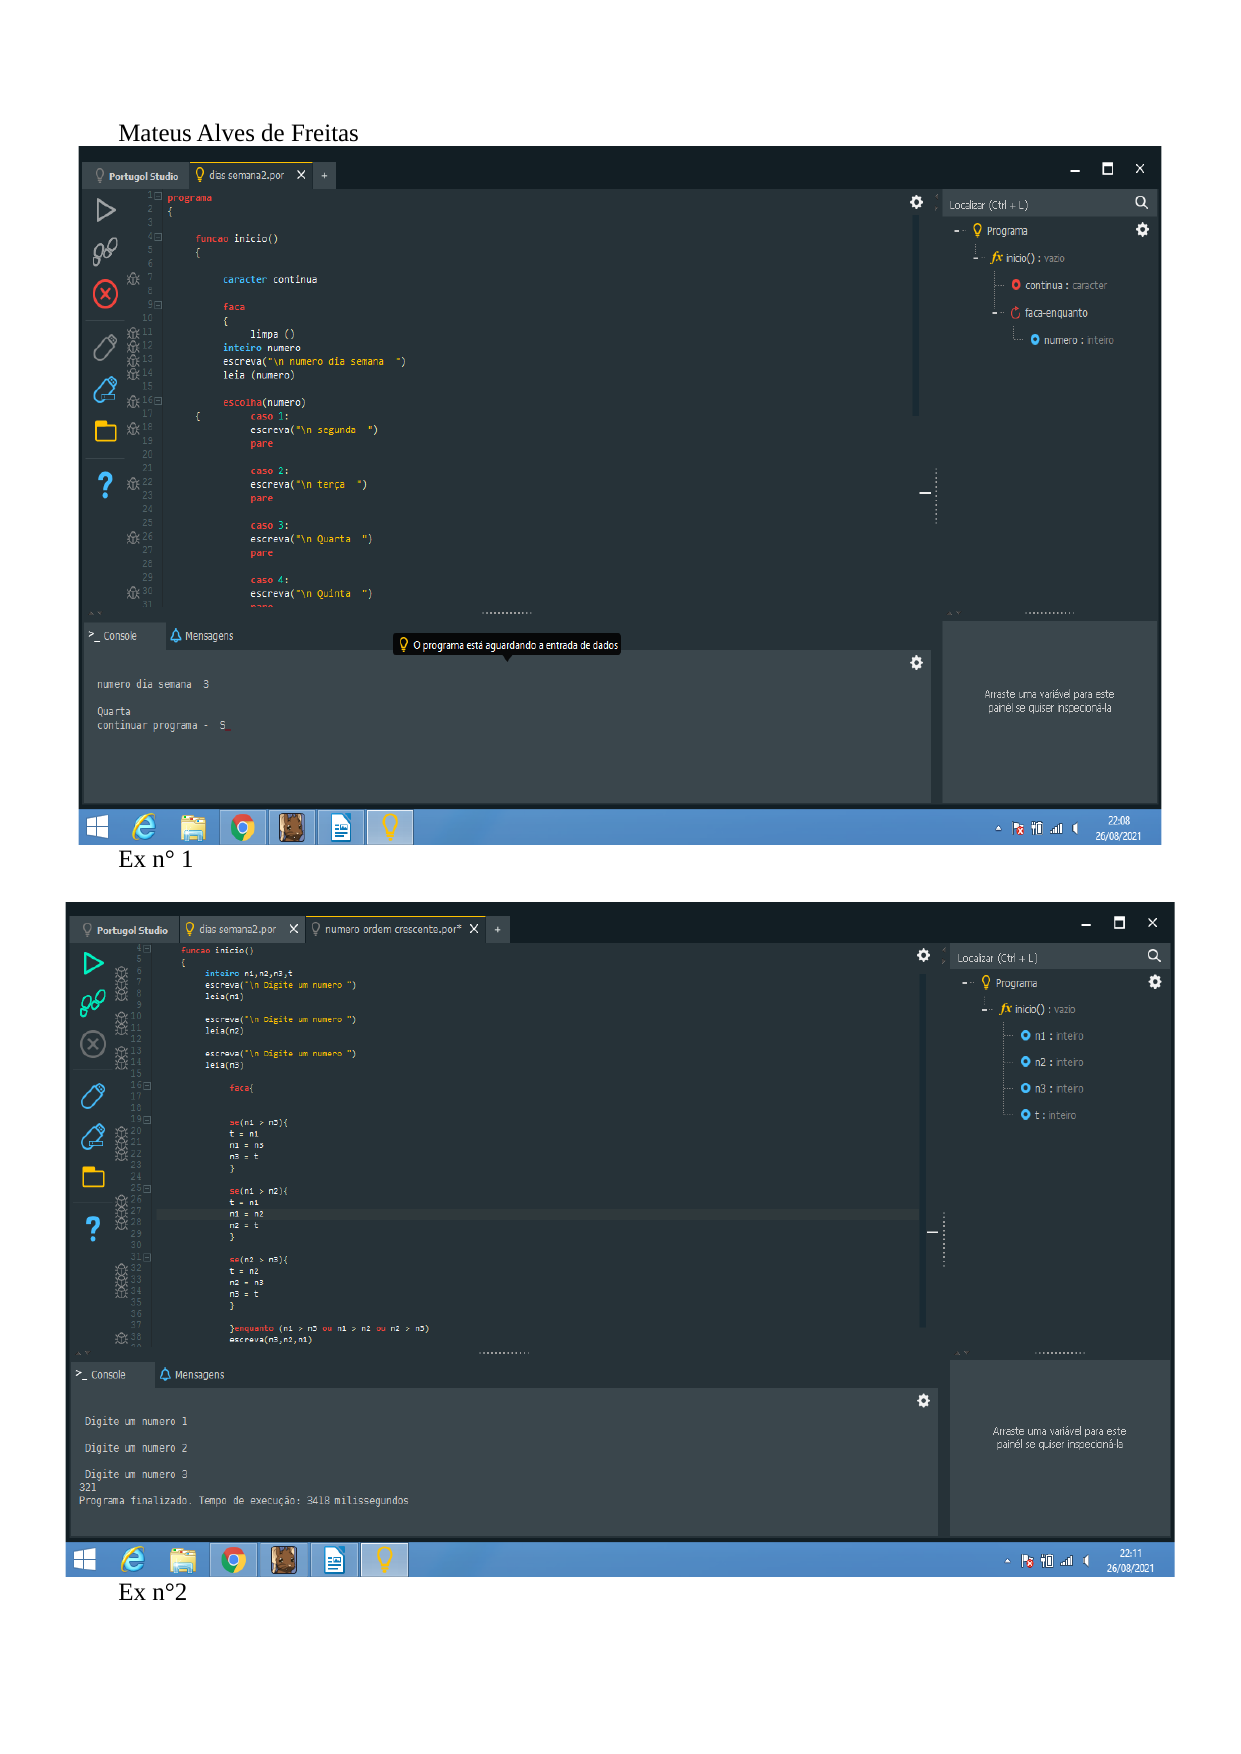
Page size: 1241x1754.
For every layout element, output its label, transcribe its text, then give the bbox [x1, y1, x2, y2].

picture [78, 146, 1162, 845]
text Ex n° 1 [118, 845, 1122, 873]
text Mateus Alves de Freitas [118, 118, 1122, 146]
text Ex n°2 [118, 1577, 1122, 1606]
picture [65, 902, 1175, 1577]
